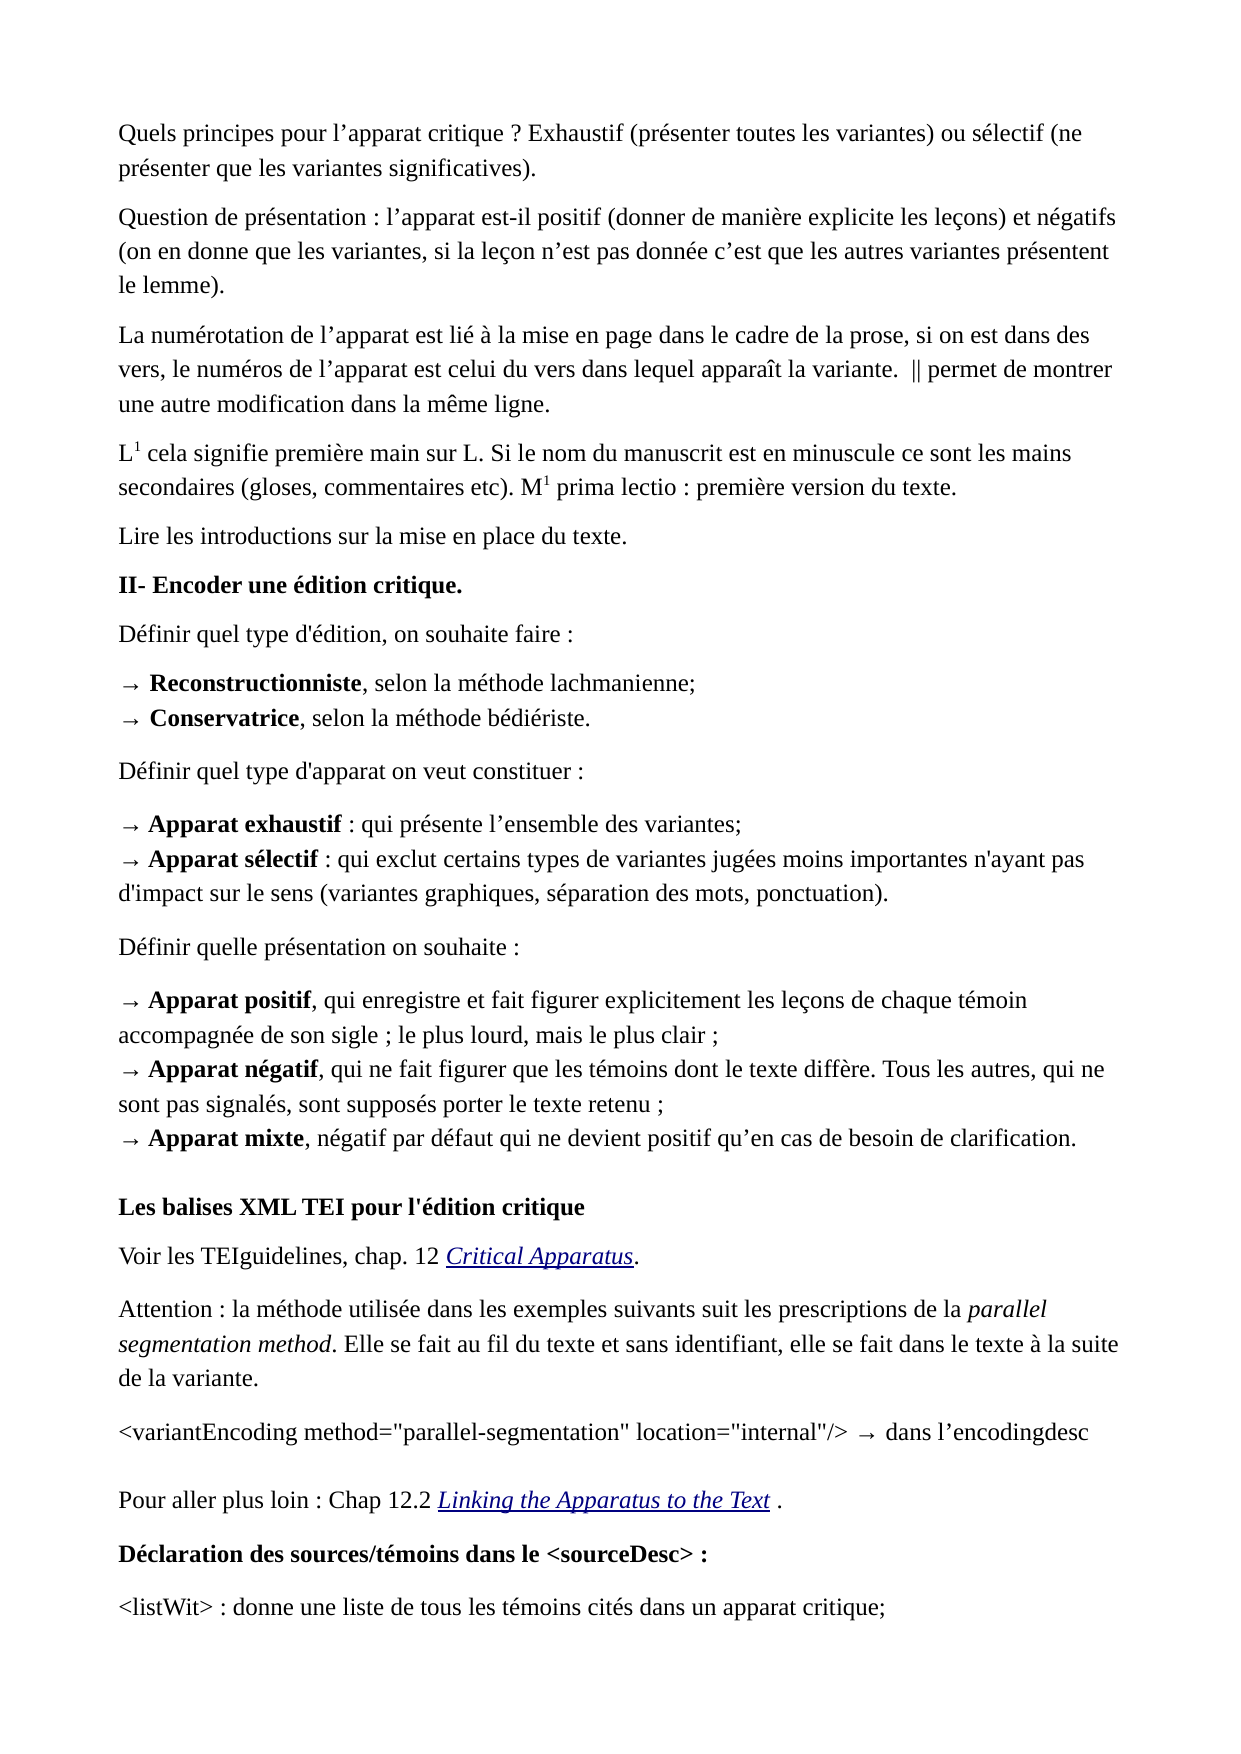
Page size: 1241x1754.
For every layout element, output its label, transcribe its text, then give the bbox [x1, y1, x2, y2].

text La numérotation de l’apparat est lié à la mise en page dans le cadre de la prose, si on est dans des vers, le numéros de l’apparat est celui du vers dans lequel apparaît la variante. || permet de montrer une autre modification dans la même ligne. [118, 320, 1122, 417]
text Attention : la méthode utilisée dans les exemples suivants suit les prescriptions de la parallel segmentation method. Elle se fait au fil du texte et sans identifiant, elle se fait dans le texte à la suite de la variante. [118, 1294, 1122, 1392]
text Définir quel type d'apparat on veut constituer : [118, 756, 1122, 785]
text → Apparat négatif, qui ne fait figurer que les témoins dont le texte diffère. Tous les autres, qui ne sont pas signalés, sont supposés porter le texte retenu ; [118, 1054, 1122, 1117]
text → Apparat exhaustif : qui présente l’ensemble des variantes; [118, 809, 1122, 838]
text → Apparat mixte, négatif par défaut qui ne devient positif qu’en cas de besoin de clarification. [118, 1123, 1122, 1152]
text L1 cela signifie première main sur L. Si le nom du manuscrit est en minuscule ce sont les mains secondaires (gloses, commentaires etc). M1 prima lectio : première version du texte. [118, 438, 1122, 501]
text → Apparat sélectif : qui exclut certains types de variantes jugées moins importantes n'ayant pas d'impact sur le sens (variantes graphiques, séparation des mots, ponctuation). [118, 844, 1122, 907]
text Déclaration des sources/témoins dans le <sourceDesc> : [118, 1539, 1122, 1567]
text Quels principes pour l’apparat critique ? Exhaustif (présenter toutes les variantes) ou sélectif (ne présenter que les variantes significatives). [118, 118, 1122, 181]
text Lire les introductions sur la mise en place du texte. [118, 521, 1122, 550]
text → Reconstructionniste, selon la méthode lachmanienne; [118, 668, 1122, 697]
text Pour aller plus loin : Chap 12.2 Linking the Apparatus to the Text . [118, 1485, 1122, 1514]
text Définir quelle présentation on souhaite : [118, 932, 1122, 961]
text II- Encoder une édition critique. [118, 570, 1122, 599]
text Définir quel type d'édition, on souhaite faire : [118, 619, 1122, 648]
text Voir les TEIguidelines, chap. 12 Critical Apparatus. [118, 1241, 1122, 1270]
text <listWit> : donne une liste de tous les témoins cités dans un apparat critique; [118, 1592, 1122, 1621]
text → Conservatrice, selon la méthode bédiériste. [118, 703, 1122, 732]
text → Apparat positif, qui enregistre et fait figurer explicitement les leçons de chaque témoin accompagnée de son sigle ; le plus lourd, mais le plus clair ; [118, 985, 1122, 1048]
text Les balises XML TEI pour l'édition critique [118, 1158, 1122, 1221]
text Question de présentation : l’apparat est-il positif (donner de manière explicite les leçons) et négatifs (on en donne que les variantes, si la leçon n’est pas donnée c’est que les autres variantes présentent le lemme). [118, 202, 1122, 299]
text <variantEncoding method="parallel-segmentation" location="internal"/> → dans l’encodingdesc [118, 1417, 1122, 1446]
